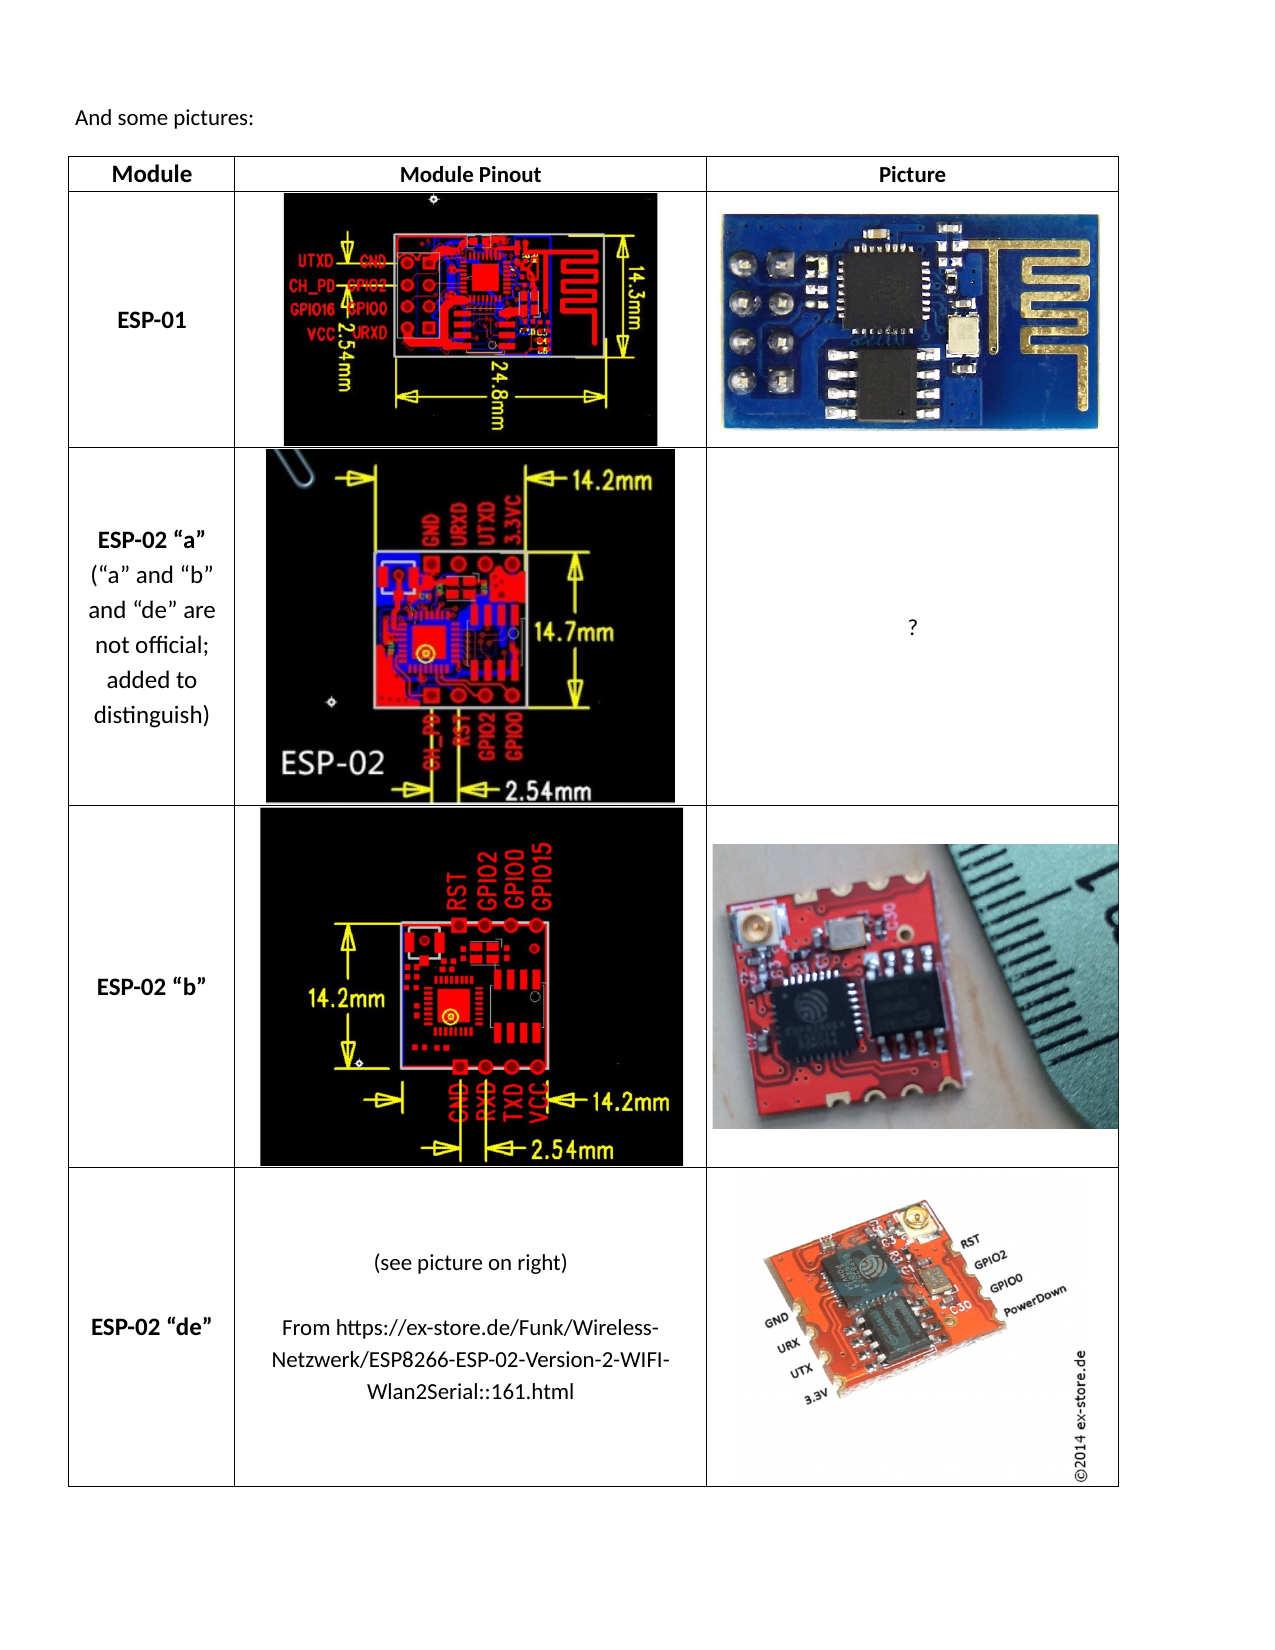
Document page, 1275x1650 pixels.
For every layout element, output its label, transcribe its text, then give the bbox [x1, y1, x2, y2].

picture [726, 844, 1119, 1129]
table_cell ESP-01 [69, 192, 234, 447]
table_cell [235, 192, 706, 447]
table_cell [707, 1168, 1118, 1486]
table_cell (see picture on right) From https://ex-store.de/Funk/Wireless-Netzwerk/ESP8266-ESP-02-Version-2-WIFI-Wlan2Serial::161.html [235, 1168, 706, 1486]
table_cell [235, 806, 706, 1167]
table_cell [707, 192, 1118, 447]
picture [733, 1169, 1092, 1485]
picture [258, 807, 684, 1166]
table_cell ESP-02 “b” [69, 806, 234, 1167]
picture [714, 206, 1111, 432]
table_cell [707, 806, 1118, 1167]
table_header Module Pinout [235, 157, 706, 191]
text And some pictures: [75, 103, 1200, 131]
table_cell [235, 448, 706, 805]
table_header Module [69, 157, 234, 191]
table_cell ESP-02 “de” [69, 1168, 234, 1486]
table_cell ESP-02 “a” (“a” and “b” and “de” are not official; added to distinguish) [69, 448, 234, 805]
table_cell ? [707, 448, 1118, 805]
table_header Picture [707, 157, 1118, 191]
picture [283, 193, 658, 446]
picture [266, 449, 675, 804]
